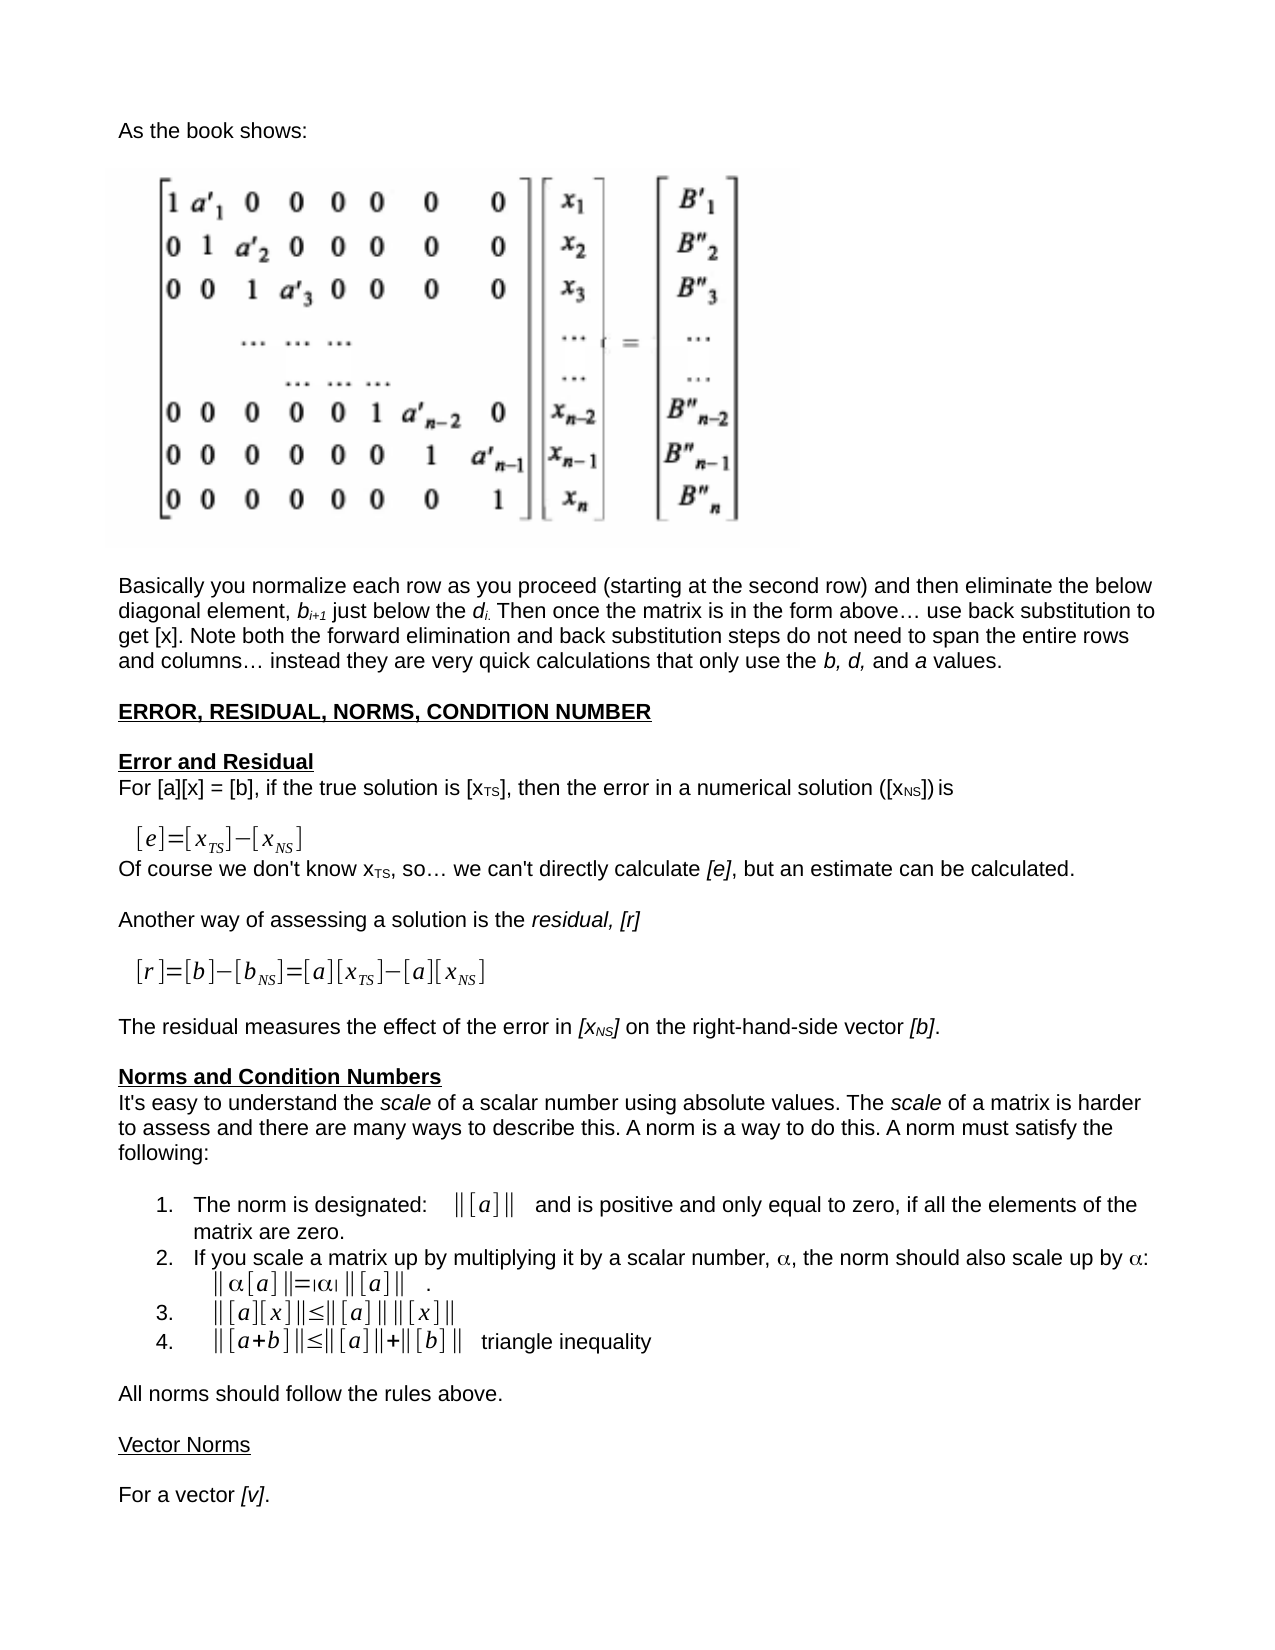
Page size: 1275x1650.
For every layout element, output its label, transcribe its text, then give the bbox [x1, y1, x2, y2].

text Vector Norms [118, 1432, 1157, 1457]
list The norm is designated: and is positive and only equal to zero, if all the elements of the matrix are zero. [156, 1190, 1157, 1244]
list If you scale a matrix up by multiplying it by a scalar number, a, the norm should also scale up by a: . [156, 1244, 1157, 1298]
picture [104, 168, 801, 548]
list triangle inequality [156, 1327, 1157, 1356]
text Another way of assessing a solution is the residual, [r] [118, 907, 1157, 932]
text The residual measures the effect of the error in [xNS] on the right-hand-side vector [b]. [118, 1014, 1157, 1039]
text As the book shows: [118, 118, 1157, 143]
text It's easy to understand the scale of a scalar number using absolute values. The scale of a matrix is harder to assess and there are many ways to describe this. A norm is a way to do this. A norm must satisfy the following: [118, 1089, 1157, 1165]
text For [a][x] = [b], if the true solution is [xTS], then the error in a numerical solution ([xNS]) is [118, 774, 1157, 800]
text ERROR, RESIDUAL, NORMS, CONDITION NUMBER [118, 699, 1157, 724]
text All norms should follow the rules above. [118, 1381, 1157, 1406]
text For a vector [v]. [118, 1482, 1157, 1507]
text Norms and Condition Numbers [118, 1064, 1157, 1089]
text Error and Residual [118, 749, 1157, 774]
text Basically you normalize each row as you proceed (starting at the second row) and then eliminate the below diagonal element, bi+1 just below the di. Then once the matrix is in the form above… use back substitution to get [x]. Note both the forward elimination and back substitution steps do not need to span the entire rows and columns… instead they are very quick calculations that only use the b, d, and a values. [118, 573, 1157, 674]
text Of course we don't know xTS, so… we can't directly calculate [e], but an estimate can be calculated. [118, 856, 1157, 882]
